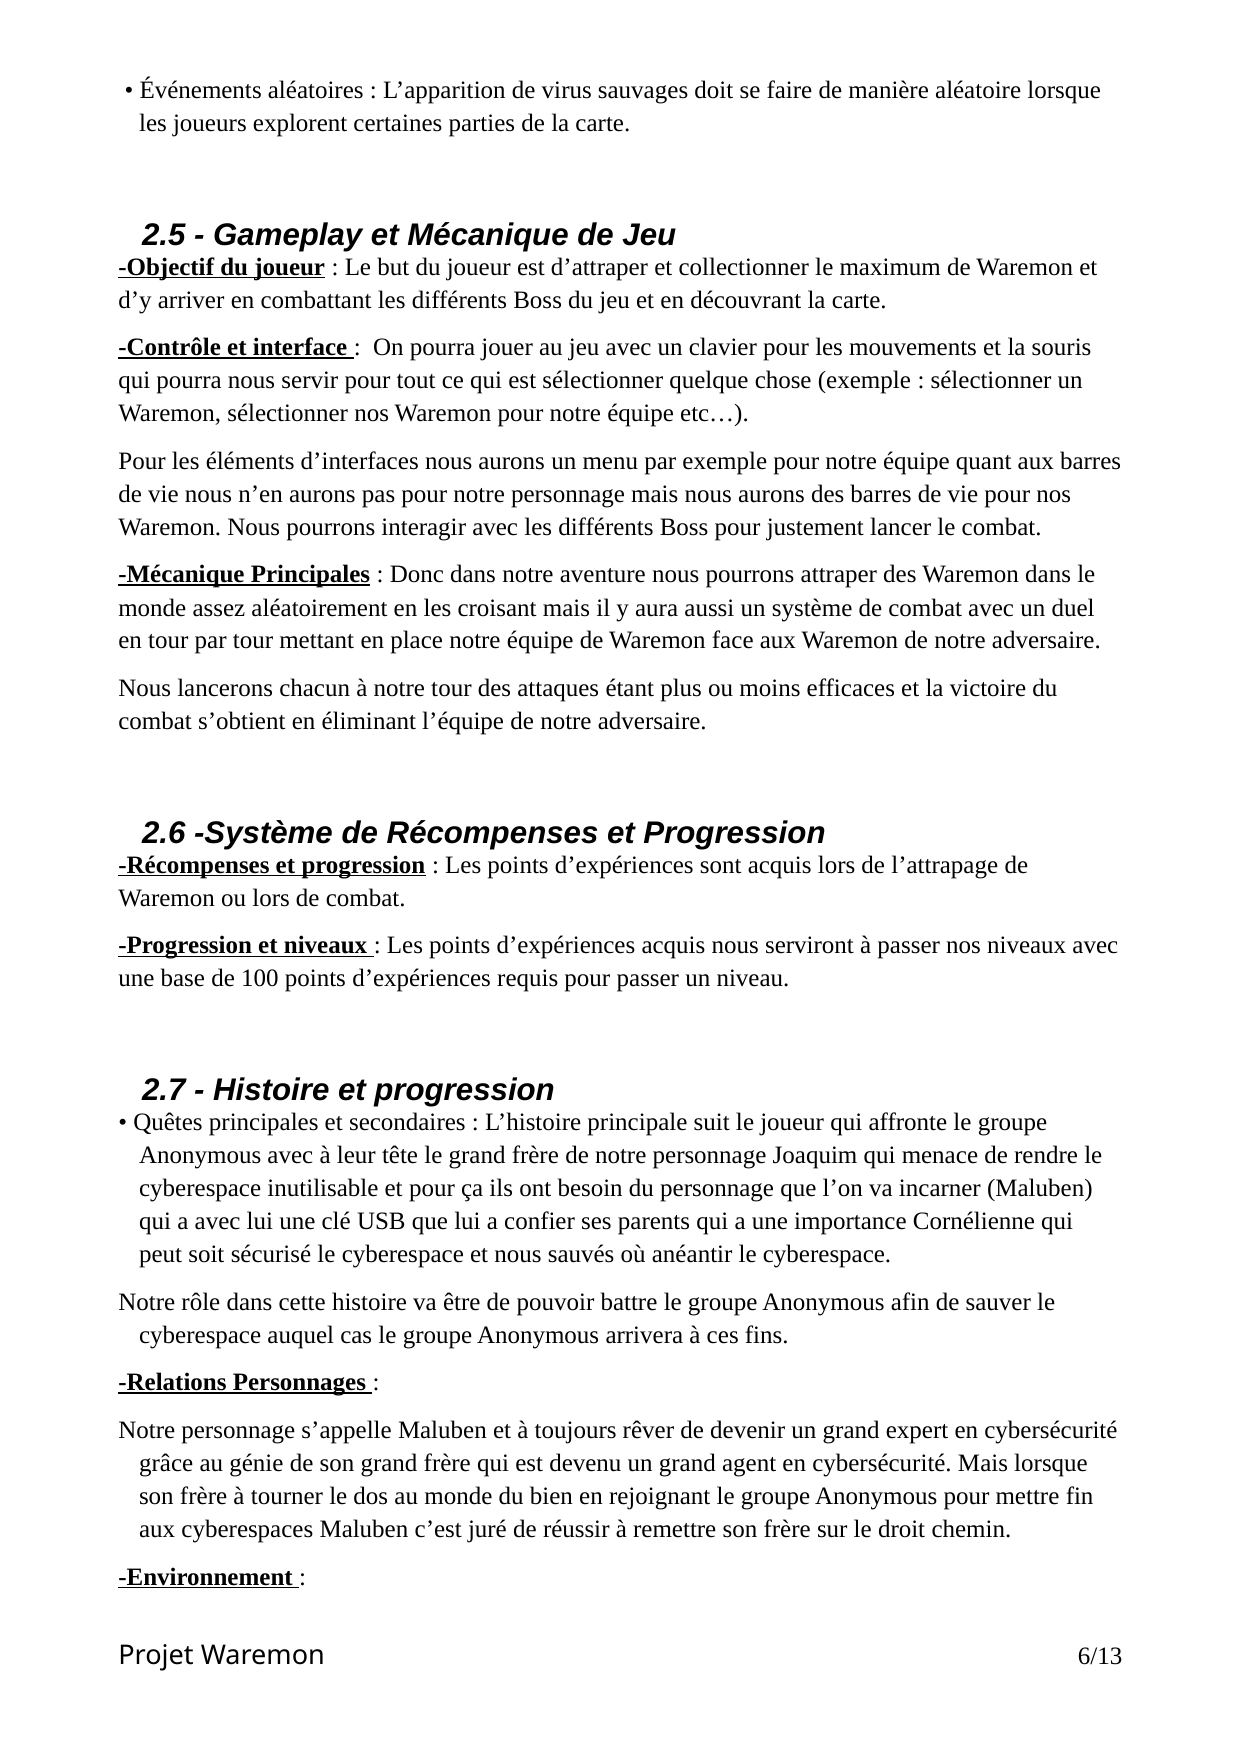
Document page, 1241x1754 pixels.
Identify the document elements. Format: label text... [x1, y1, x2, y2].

text -Objectif du joueur : Le but du joueur est d’attraper et collectionner le maximum de Waremon et d’y arriver en combattant les différents Boss du jeu et en découvrant la carte. [118, 252, 1122, 313]
text Notre rôle dans cette histoire va être de pouvoir battre le groupe Anonymous afin de sauver le cyberespace auquel cas le groupe Anonymous arrivera à ces fins. [118, 1287, 1122, 1349]
text • Événements aléatoires : L’apparition de virus sauvages doit se faire de manière aléatoire lorsque les joueurs explorent certaines parties de la carte. [118, 75, 1122, 137]
text -Contrôle et interface : On pourra jouer au jeu avec un clavier pour les mouvements et la souris qui pourra nous servir pour tout ce qui est sélectionner quelque chose (exemple : sélectionner un Waremon, sélectionner nos Waremon pour notre équipe etc…). [118, 332, 1122, 427]
text Pour les éléments d’interfaces nous aurons un menu par exemple pour notre équipe quant aux barres de vie nous n’en aurons pas pour notre personnage mais nous aurons des barres de vie pour nos Waremon. Nous pourrons interagir avec les différents Boss pour justement lancer le combat. [118, 446, 1122, 541]
text -Environnement : [118, 1562, 1122, 1591]
subtitle 2.7 - Histoire et progression [142, 1071, 1122, 1107]
text -Relations Personnages : [118, 1367, 1122, 1396]
text -Progression et niveaux : Les points d’expériences acquis nous serviront à passer nos niveaux avec une base de 100 points d’expériences requis pour passer un niveau. [118, 931, 1122, 992]
text -Mécanique Principales : Donc dans notre aventure nous pourrons attraper des Waremon dans le monde assez aléatoirement en les croisant mais il y aura aussi un système de combat avec un duel en tour par tour mettant en place notre équipe de Waremon face aux Waremon de notre adversaire. [118, 559, 1122, 654]
text • Quêtes principales et secondaires : L’histoire principale suit le joueur qui affronte le groupe Anonymous avec à leur tête le grand frère de notre personnage Joaquim qui menace de rendre le cyberespace inutilisable et pour ça ils ont besoin du personnage que l’on va incarner (Maluben) qui a avec lui une clé USB que lui a confier ses parents qui a une importance Cornélienne qui peut soit sécurisé le cyberespace et nous sauvés où anéantir le cyberespace. [118, 1107, 1122, 1268]
text Nous lancerons chacun à notre tour des attaques étant plus ou moins efficaces et la victoire du combat s’obtient en éliminant l’équipe de notre adversaire. [118, 673, 1122, 735]
subtitle 2.6 -Système de Récompenses et Progression [142, 814, 1122, 850]
text -Récompenses et progression : Les points d’expériences sont acquis lors de l’attrapage de Waremon ou lors de combat. [118, 850, 1122, 912]
text Notre personnage s’appelle Maluben et à toujours rêver de devenir un grand expert en cybersécurité grâce au génie de son grand frère qui est devenu un grand agent en cybersécurité. Mais lorsque son frère à tourner le dos au monde du bien en rejoignant le groupe Anonymous pour mettre fin aux cyberespaces Maluben c’est juré de réussir à remettre son frère sur le droit chemin. [118, 1415, 1122, 1543]
subtitle 2.5 - Gameplay et Mécanique de Jeu [142, 216, 1122, 252]
